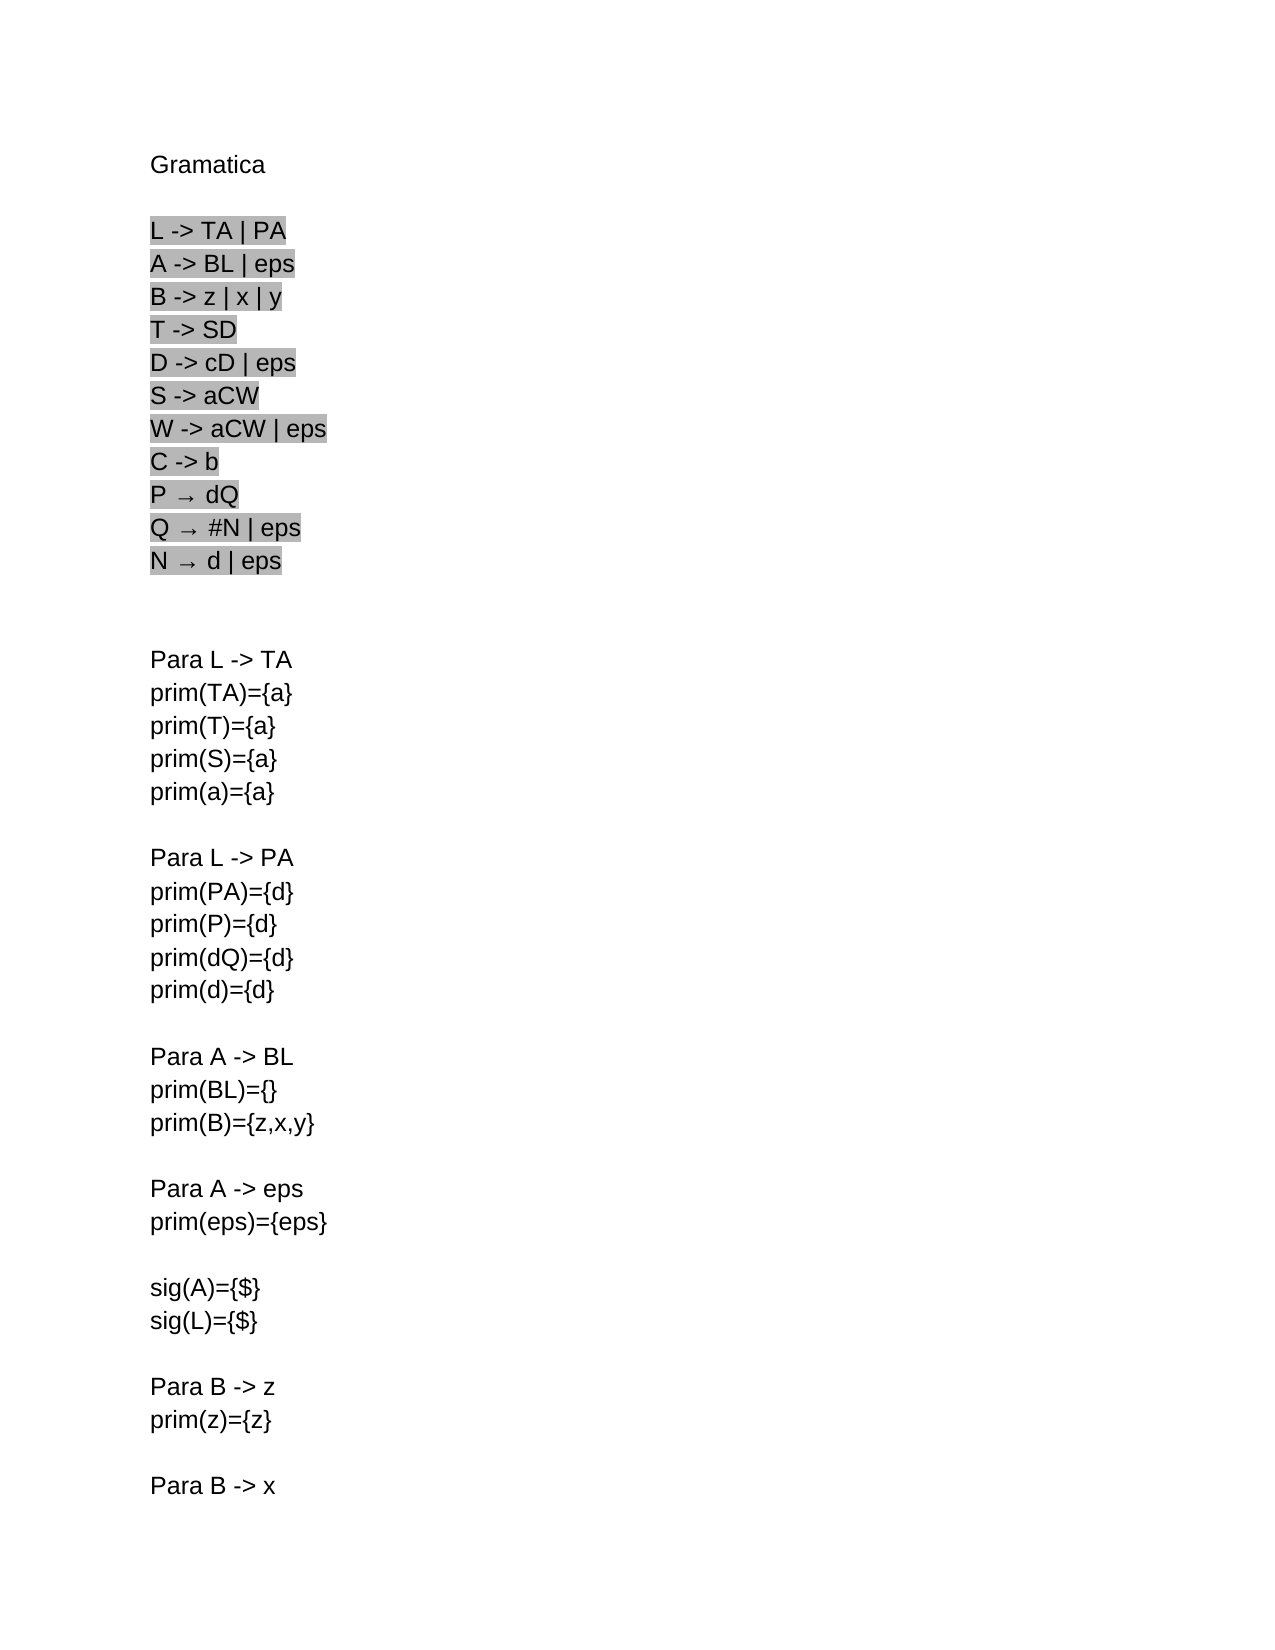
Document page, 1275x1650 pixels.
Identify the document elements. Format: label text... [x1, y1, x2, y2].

text L -> TA | PA [150, 216, 1125, 245]
text prim(PA)={d} [150, 876, 1125, 905]
text prim(a)={a} [150, 777, 1125, 806]
text Para B -> x [150, 1471, 1125, 1499]
text Para A -> BL [150, 1042, 1125, 1070]
text Q → #N | eps [150, 513, 1125, 542]
text Para B -> z [150, 1372, 1125, 1401]
text Para L -> TA [150, 645, 1125, 674]
text B -> z | x | y [150, 282, 1125, 311]
text Gramatica [150, 150, 1125, 179]
text sig(A)={$} [150, 1273, 1125, 1301]
text W -> aCW | eps [150, 414, 1125, 443]
text D -> cD | eps [150, 348, 1125, 377]
text N → d | eps [150, 546, 1125, 575]
text A -> BL | eps [150, 249, 1125, 278]
text Para L -> PA [150, 843, 1125, 872]
text sig(L)={$} [150, 1306, 1125, 1334]
text C -> b [150, 447, 1125, 476]
text S -> aCW [150, 381, 1125, 410]
text prim(BL)={} [150, 1074, 1125, 1103]
text prim(dQ)={d} [150, 942, 1125, 971]
text prim(TA)={a} [150, 678, 1125, 707]
text T -> SD [150, 315, 1125, 344]
text prim(d)={d} [150, 976, 1125, 1004]
text P → dQ [150, 480, 1125, 509]
text prim(S)={a} [150, 744, 1125, 773]
text prim(eps)={eps} [150, 1207, 1125, 1235]
text prim(z)={z} [150, 1405, 1125, 1433]
text prim(T)={a} [150, 711, 1125, 740]
text prim(B)={z,x,y} [150, 1108, 1125, 1136]
text Para A -> eps [150, 1174, 1125, 1202]
text prim(P)={d} [150, 909, 1125, 938]
